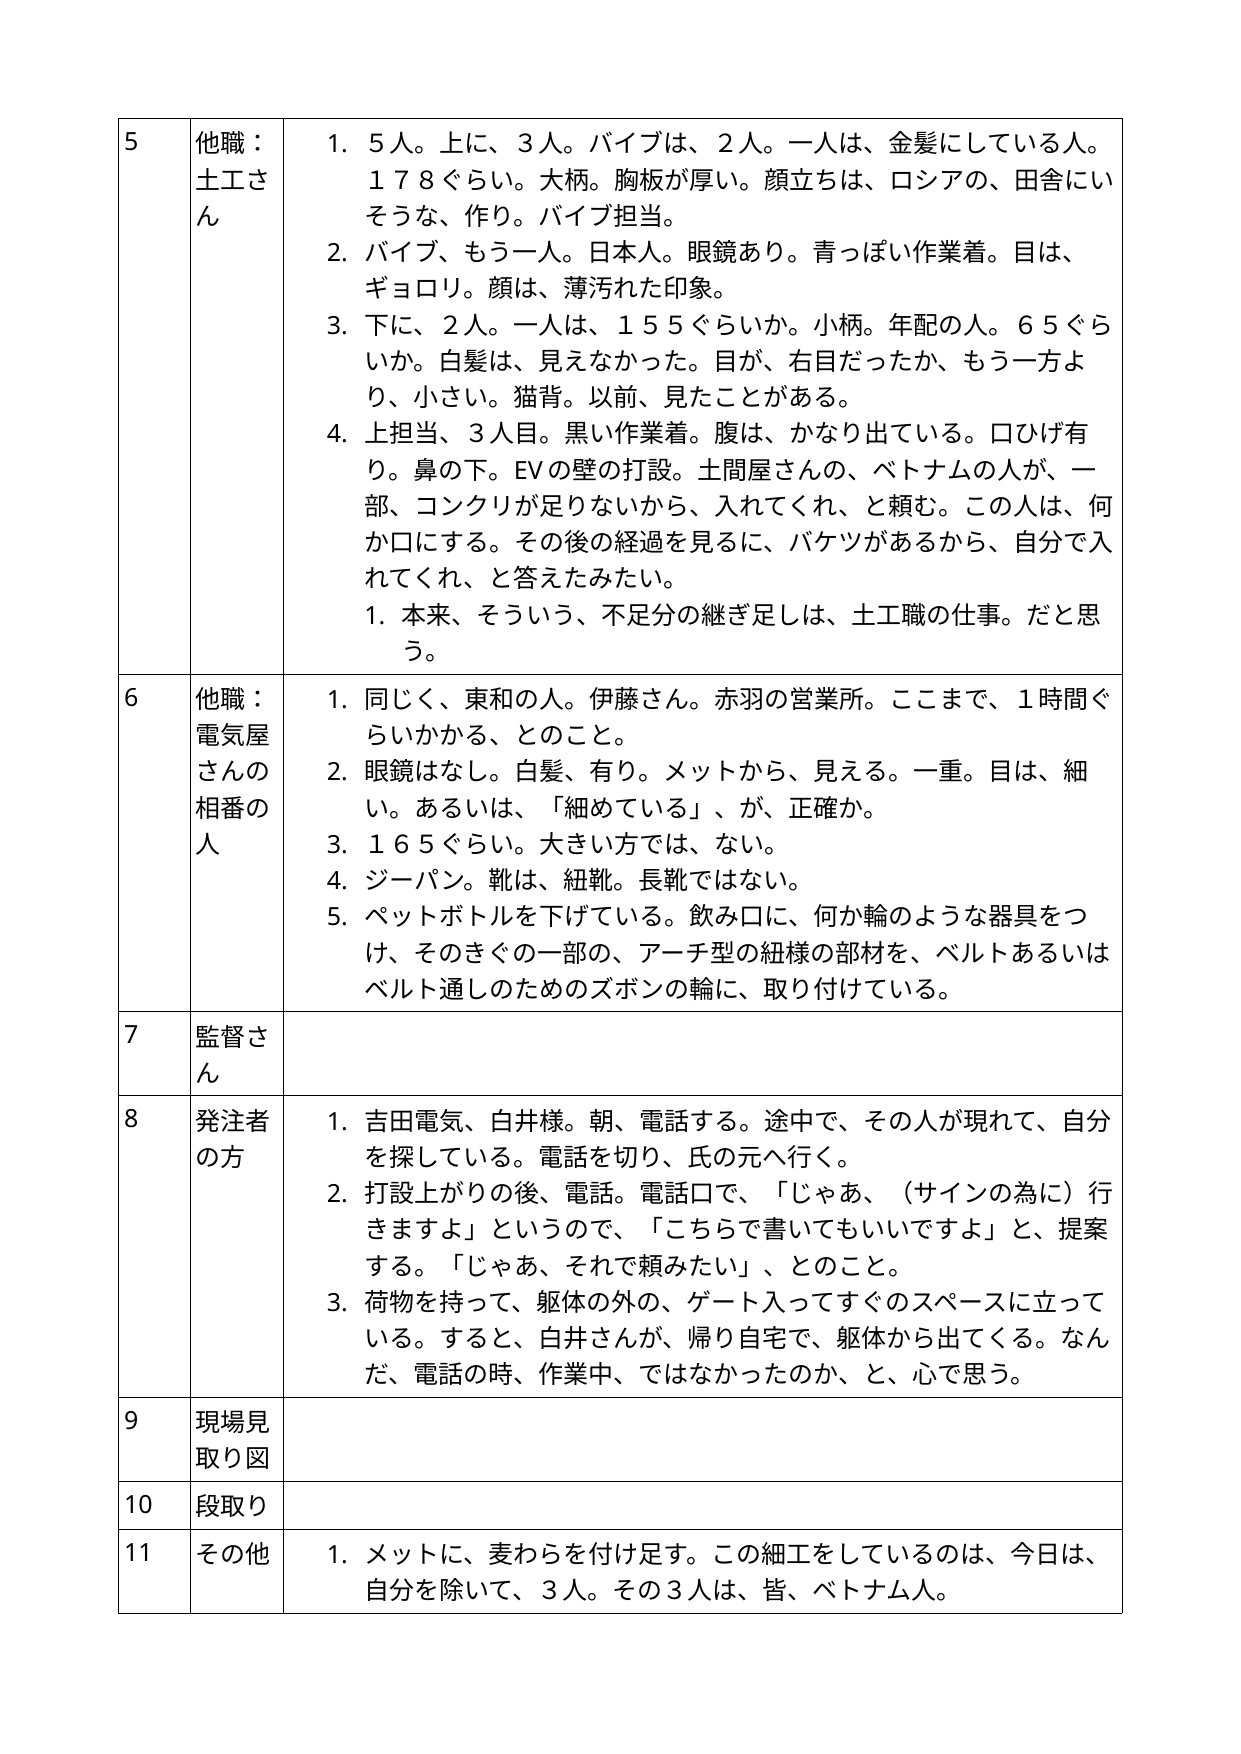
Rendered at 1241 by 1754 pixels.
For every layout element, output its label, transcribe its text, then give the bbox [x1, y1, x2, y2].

table_cell 発注者の方 [191, 1096, 283, 1397]
table_cell [284, 1012, 1122, 1095]
table_cell [284, 1482, 1122, 1529]
table_cell 現場見取り図 [191, 1398, 283, 1481]
table_cell 9 [119, 1398, 190, 1481]
table_cell 他職：土工さん [191, 119, 283, 673]
table_cell [284, 1398, 1122, 1481]
table_cell 8 [119, 1096, 190, 1397]
table_cell メットに、麦わらを付け足す。この細工をしているのは、今日は、自分を除いて、３人。その３人は、皆、ベトナム人。 [284, 1530, 1122, 1613]
table_cell 11 [119, 1530, 190, 1613]
table_cell 他職：電気屋さんの相番の人 [191, 675, 283, 1011]
table_cell 吉田電気、白井様。朝、電話する。途中で、その人が現れて、自分を探している。電話を切り、氏の元へ行く。 打設上がりの後、電話。電話口で、「じゃあ、（サインの為に）行きますよ」というので、「こちらで書いてもいいですよ」と、提案する。「じゃあ、それで頼みたい」、とのこと。 荷物を持って、躯体の外の、ゲート入ってすぐのスペースに立っている。すると、白井さんが、帰り自宅で、躯体から出てくる。なんだ、電話の時、作業中、ではなかったのか、と、心で思う。 [284, 1096, 1122, 1397]
table_cell 10 [119, 1482, 190, 1529]
table_cell その他 [191, 1530, 283, 1613]
table_cell 同じく、東和の人。伊藤さん。赤羽の営業所。ここまで、１時間ぐらいかかる、とのこと。 眼鏡はなし。白髪、有り。メットから、見える。一重。目は、細い。あるいは、「細めている」、が、正確か。 １６５ぐらい。大きい方では、ない。 ジーパン。靴は、紐靴。長靴ではない。 ペットボトルを下げている。飲み口に、何か輪のような器具をつけ、そのきぐの一部の、アーチ型の紐様の部材を、ベルトあるいはベルト通しのためのズボンの輪に、取り付けている。 [284, 675, 1122, 1011]
table_cell 7 [119, 1012, 190, 1095]
table_cell 6 [119, 675, 190, 1011]
table_cell 段取り [191, 1482, 283, 1529]
table_cell ５人。上に、３人。バイブは、２人。一人は、金髪にしている人。１７８ぐらい。大柄。胸板が厚い。顔立ちは、ロシアの、田舎にいそうな、作り。バイブ担当。 バイブ、もう一人。日本人。眼鏡あり。青っぽい作業着。目は、ギョロリ。顔は、薄汚れた印象。 下に、２人。一人は、１５５ぐらいか。小柄。年配の人。６５ぐらいか。白髪は、見えなかった。目が、右目だったか、もう一方より、小さい。猫背。以前、見たことがある。 上担当、３人目。黒い作業着。腹は、かなり出ている。口ひげ有り。鼻の下。EVの壁の打設。土間屋さんの、ベトナムの人が、一部、コンクリが足りないから、入れてくれ、と頼む。この人は、何か口にする。その後の経過を見るに、バケツがあるから、自分で入れてくれ、と答えたみたい。 本来、そういう、不足分の継ぎ足しは、土工職の仕事。だと思う。 [284, 119, 1122, 673]
table_cell 監督さん [191, 1012, 283, 1095]
table_cell 5 [119, 119, 190, 673]
